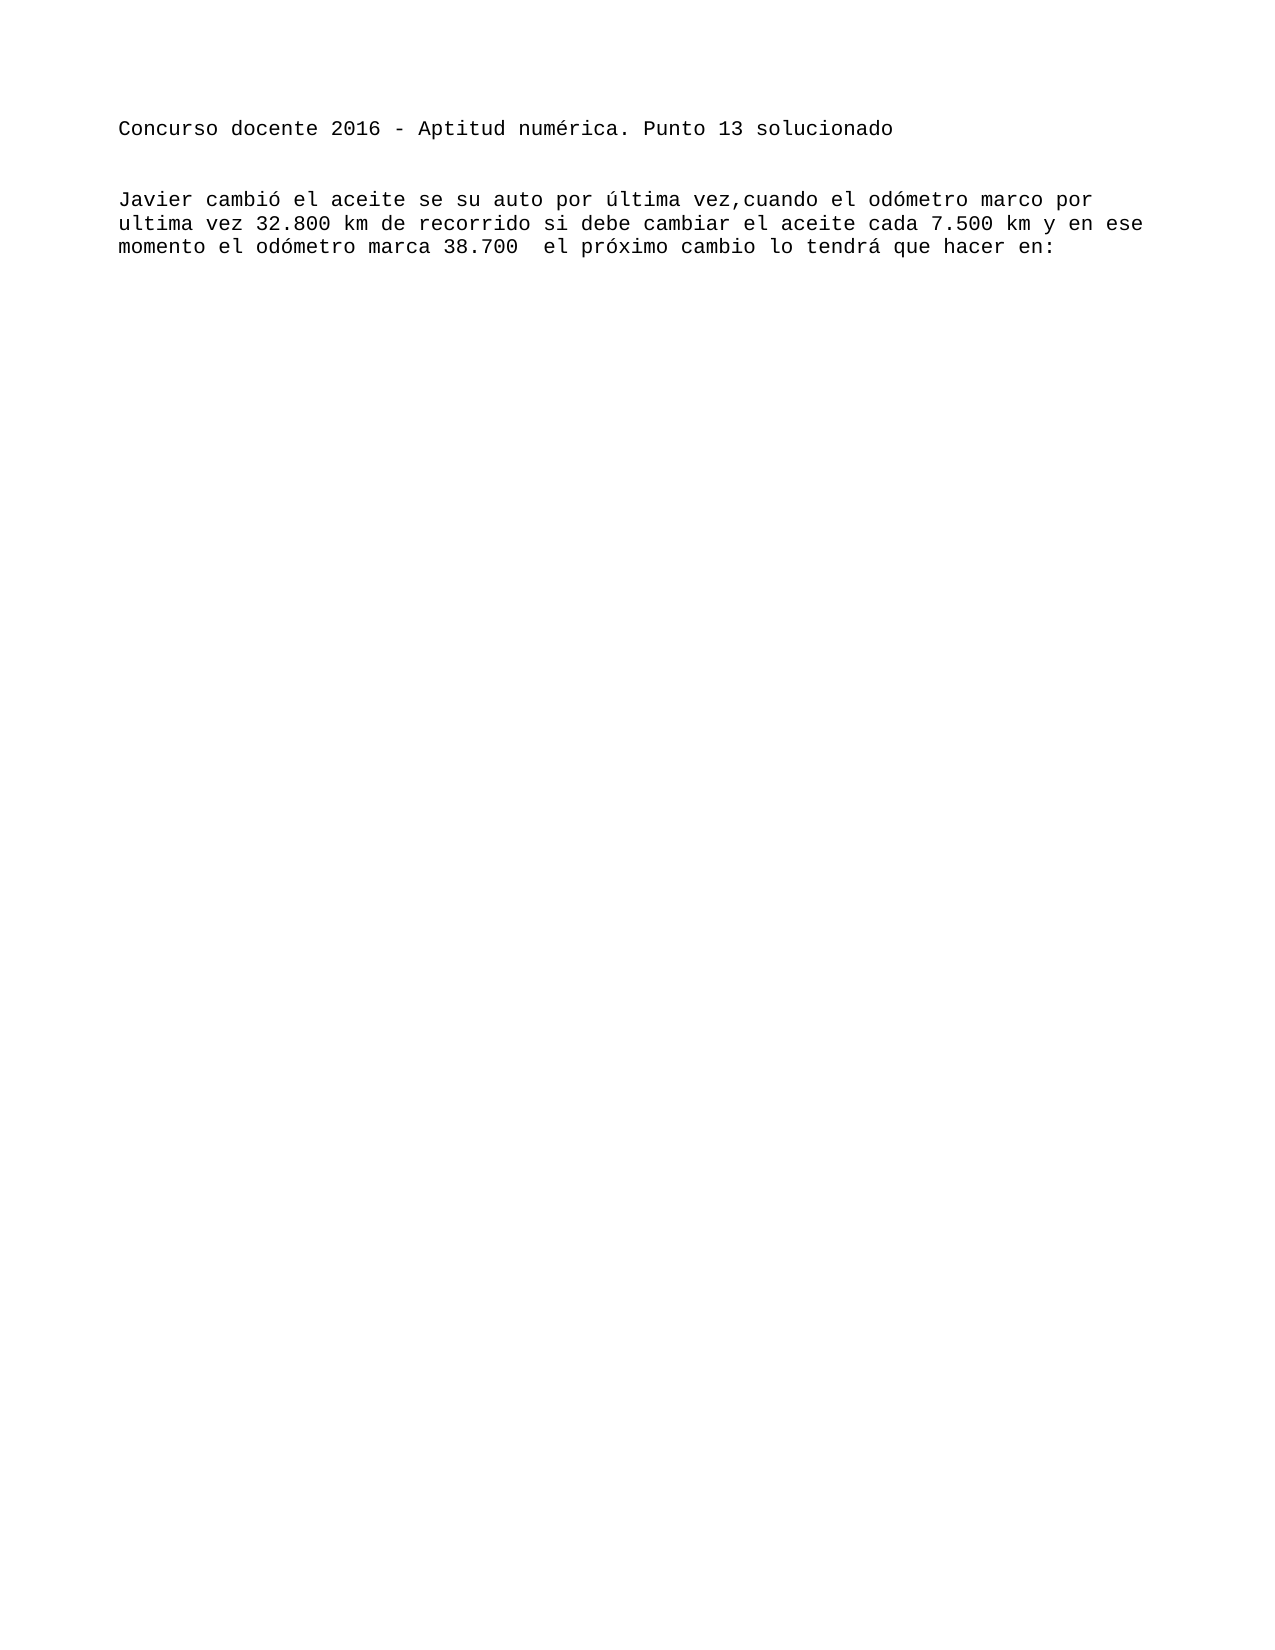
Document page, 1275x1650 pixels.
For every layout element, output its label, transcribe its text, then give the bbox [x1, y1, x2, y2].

text Concurso docente 2016 - Aptitud numérica. Punto 13 solucionado [118, 118, 1157, 142]
text Javier cambió el aceite se su auto por última vez,cuando el odómetro marco por ultima vez 32.800 km de recorrido si debe cambiar el aceite cada 7.500 km y en ese momento el odómetro marca 38.700 el próximo cambio lo tendrá que hacer en: [118, 189, 1157, 260]
